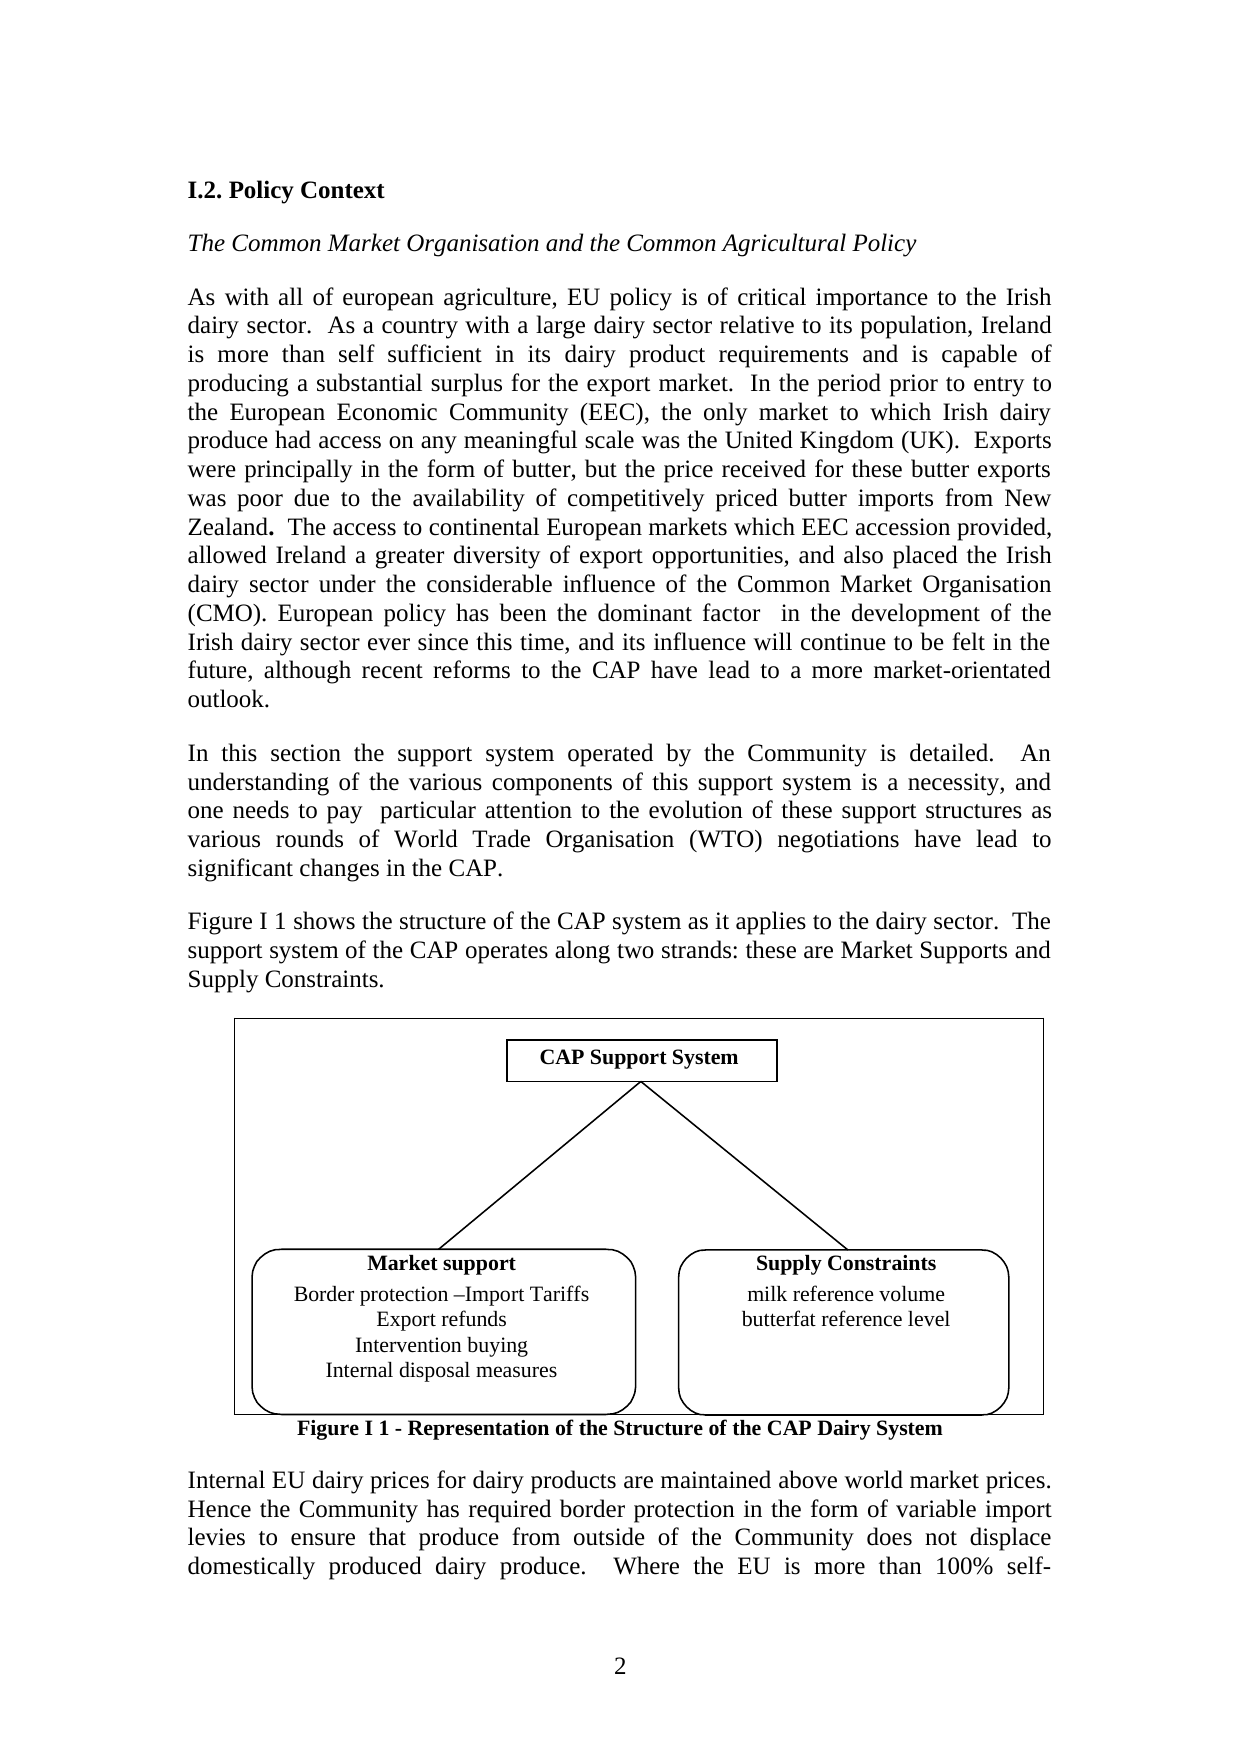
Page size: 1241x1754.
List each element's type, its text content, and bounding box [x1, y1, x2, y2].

table_cell milk reference volume butterfat reference level [680, 1275, 1008, 1414]
table_cell [235, 1275, 269, 1414]
table_cell [619, 1275, 648, 1414]
table_header CAP Support System [235, 1019, 1043, 1244]
table_cell Border protection –Import Tariffs Export refunds Intervention buying Internal disposal measures [253, 1275, 634, 1413]
text Internal EU dairy prices for dairy products are maintained above world market prices. Hence the Community has required border protection in the form of variable import levies to ensure that produce from outside of the Community does not displace domestically produced dairy produce. Where the EU is more than 100% self- [187, 1465, 1053, 1580]
table_cell Market support [443, 1244, 648, 1275]
subtitle Policy Context [187, 175, 1053, 203]
table_cell Market support [235, 1244, 442, 1275]
table_cell [994, 1275, 1043, 1414]
table_cell Supply Constraints [649, 1244, 844, 1275]
table_cell [649, 1275, 693, 1414]
text As with all of european agriculture, EU policy is of critical importance to the Irish dairy sector. As a country with a large dairy sector relative to its population, Ireland is more than self sufficient in its dairy product requirements and is capable of producing a substantial surplus for the export market. In the period prior to entry to the European Economic Community (EEC), the only market to which Irish dairy produce had access on any meaningful scale was the United Kingdom (UK). Exports were principally in the form of butter, but the price received for these butter exports was poor due to the availability of competitively priced butter imports from New Zealand. The access to continental European markets which EEC accession provided, allowed Ireland a greater diversity of export opportunities, and also placed the Irish dairy sector under the considerable influence of the Common Market Organisation (CMO). European policy has been the dominant factor in the development of the Irish dairy sector ever since this time, and its influence will continue to be felt in the future, although recent reforms to the CAP have lead to a more market-orientated outlook. [187, 282, 1053, 713]
table_cell Market support [254, 1251, 634, 1275]
subtitle The Common Market Organisation and the Common Agricultural Policy [187, 228, 1053, 257]
table_cell Supply Constraints [680, 1251, 1007, 1275]
text In this section the support system operated by the Community is detailed. An understanding of the various components of this support system is a necessity, and one needs to pay particular attention to the evolution of these support structures as various rounds of World Trade Organisation (WTO) negotiations have lead to significant changes in the CAP. [187, 738, 1053, 882]
text Figure I 1 - Representation of the Structure of the CAP Dairy System [187, 1415, 1053, 1440]
table_cell Supply Constraints [844, 1244, 1043, 1275]
text Figure I 1 shows the structure of the CAP system as it applies to the dairy sector. The support system of the CAP operates along two strands: these are Market Supports and Supply Constraints. [187, 906, 1053, 993]
